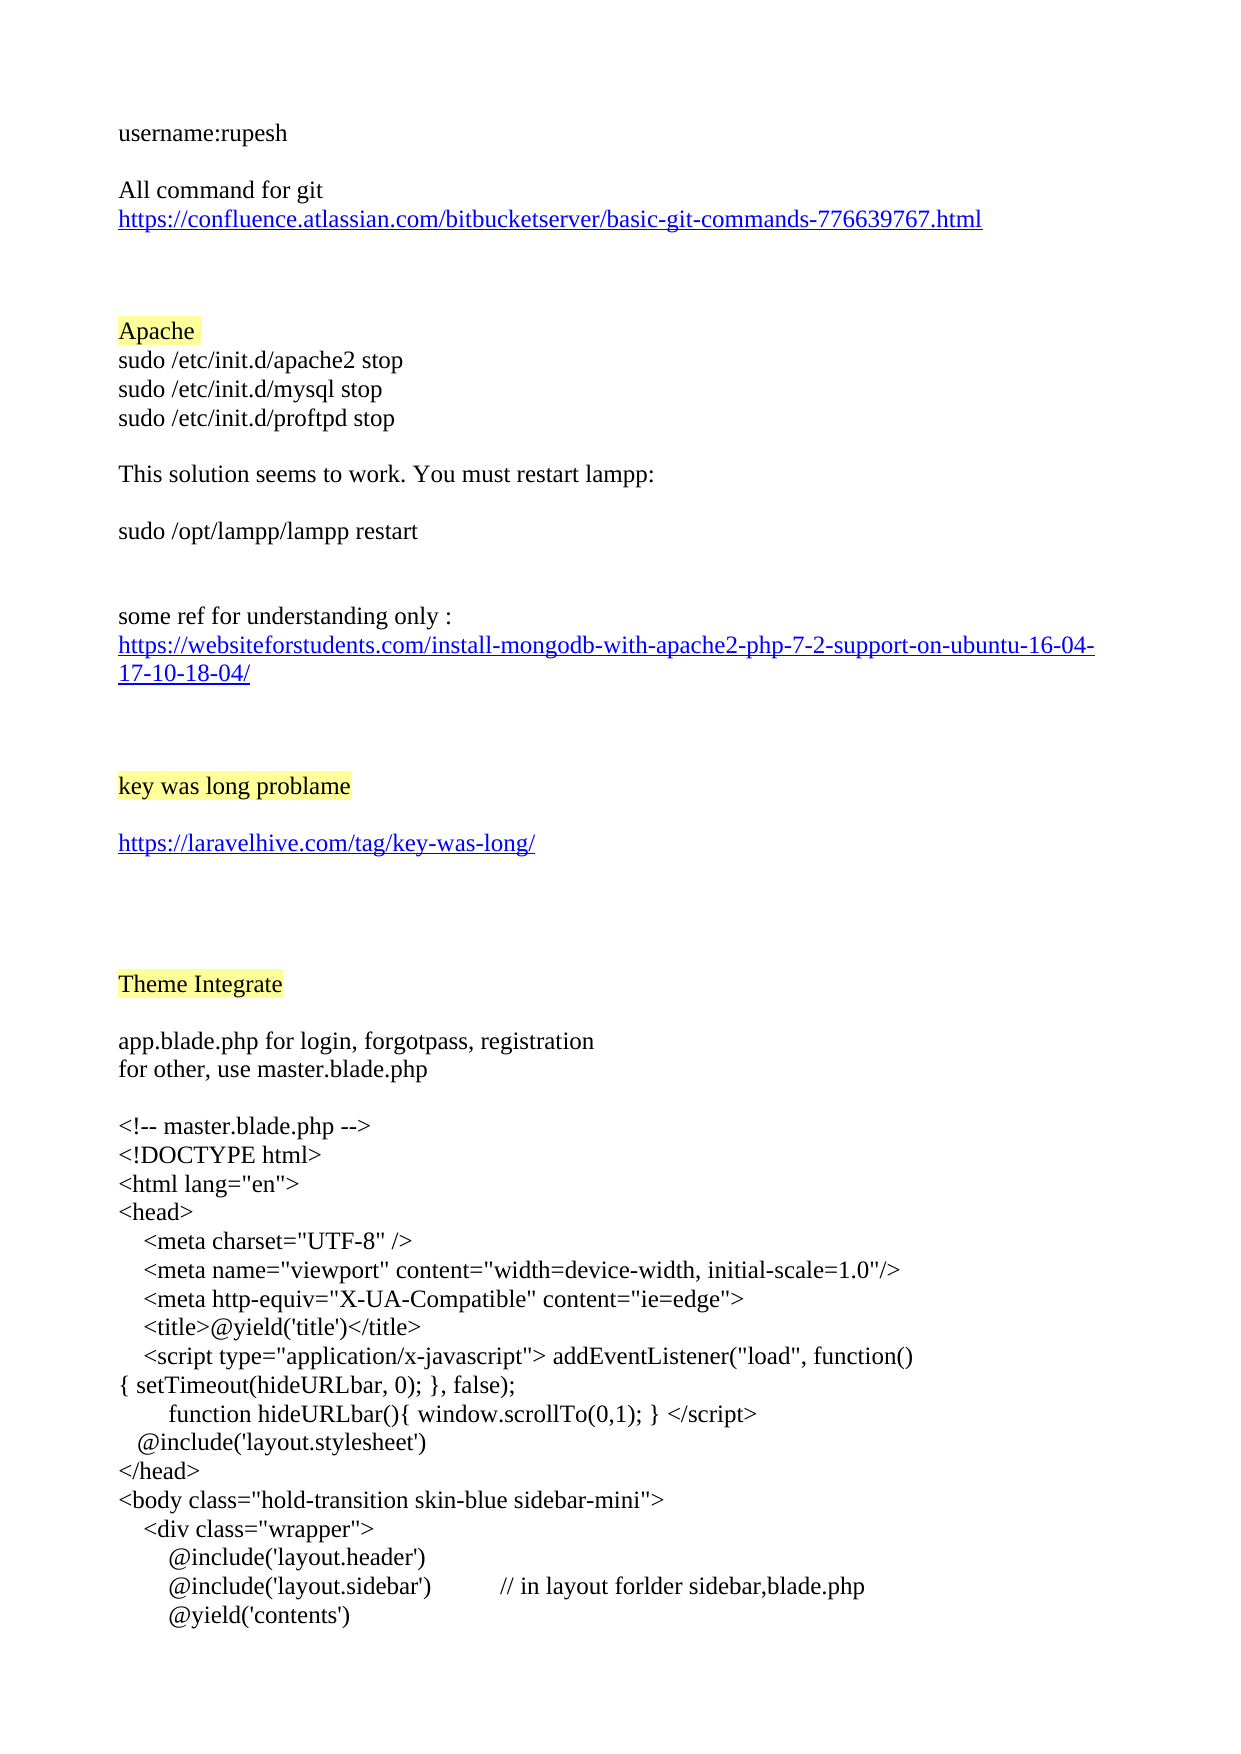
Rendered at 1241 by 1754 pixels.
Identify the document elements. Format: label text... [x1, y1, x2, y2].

text <title>@yield('title')</title> [118, 1312, 1122, 1341]
text Theme Integrate [118, 969, 1122, 998]
text some ref for understanding only : [118, 601, 1122, 630]
text <meta name="viewport" content="width=device-width, initial-scale=1.0"/> [118, 1255, 1122, 1284]
text https://laravelhive.com/tag/key-was-long/ [118, 828, 1122, 857]
text Apache [118, 316, 1122, 345]
text for other, use master.blade.php [118, 1054, 1122, 1083]
text <meta http-equiv="X-UA-Compatible" content="ie=edge"> [118, 1284, 1122, 1312]
text @include('layout.stylesheet') [118, 1427, 1122, 1456]
text @include('layout.sidebar') // in layout forlder sidebar,blade.php [118, 1571, 1122, 1600]
text This solution seems to work. You must restart lampp: [118, 459, 1122, 488]
text sudo /etc/init.d/mysql stop [118, 374, 1122, 403]
text <div class="wrapper"> [118, 1514, 1122, 1542]
text function hideURLbar(){ window.scrollTo(0,1); } </script> [118, 1399, 1122, 1427]
text key was long problame [118, 771, 1122, 800]
text @include('layout.header') [118, 1542, 1122, 1571]
text https://confluence.atlassian.com/bitbucketserver/basic-git-commands-776639767.html [118, 204, 1122, 232]
text sudo /etc/init.d/apache2 stop [118, 345, 1122, 374]
text <html lang="en"> [118, 1169, 1122, 1197]
text @yield('contents') [118, 1600, 1122, 1629]
text </head> [118, 1456, 1122, 1485]
text <head> [118, 1197, 1122, 1226]
text All command for git [118, 175, 1122, 204]
text <!DOCTYPE html> [118, 1140, 1122, 1169]
text username:rupesh [118, 118, 1122, 147]
text app.blade.php for login, forgotpass, registration [118, 1026, 1122, 1054]
text sudo /etc/init.d/proftpd stop [118, 403, 1122, 431]
text <script type="application/x-javascript"> addEventListener("load", function() { setTimeout(hideURLbar, 0); }, false); [118, 1341, 1122, 1399]
text sudo /opt/lampp/lampp restart [118, 516, 1122, 545]
text <body class="hold-transition skin-blue sidebar-mini"> [118, 1485, 1122, 1514]
text <!-- master.blade.php --> [118, 1111, 1122, 1140]
text https://websiteforstudents.com/install-mongodb-with-apache2-php-7-2-support-on-ubuntu-16-04-17-10-18-04/ [118, 630, 1122, 687]
text <meta charset="UTF-8" /> [118, 1226, 1122, 1255]
